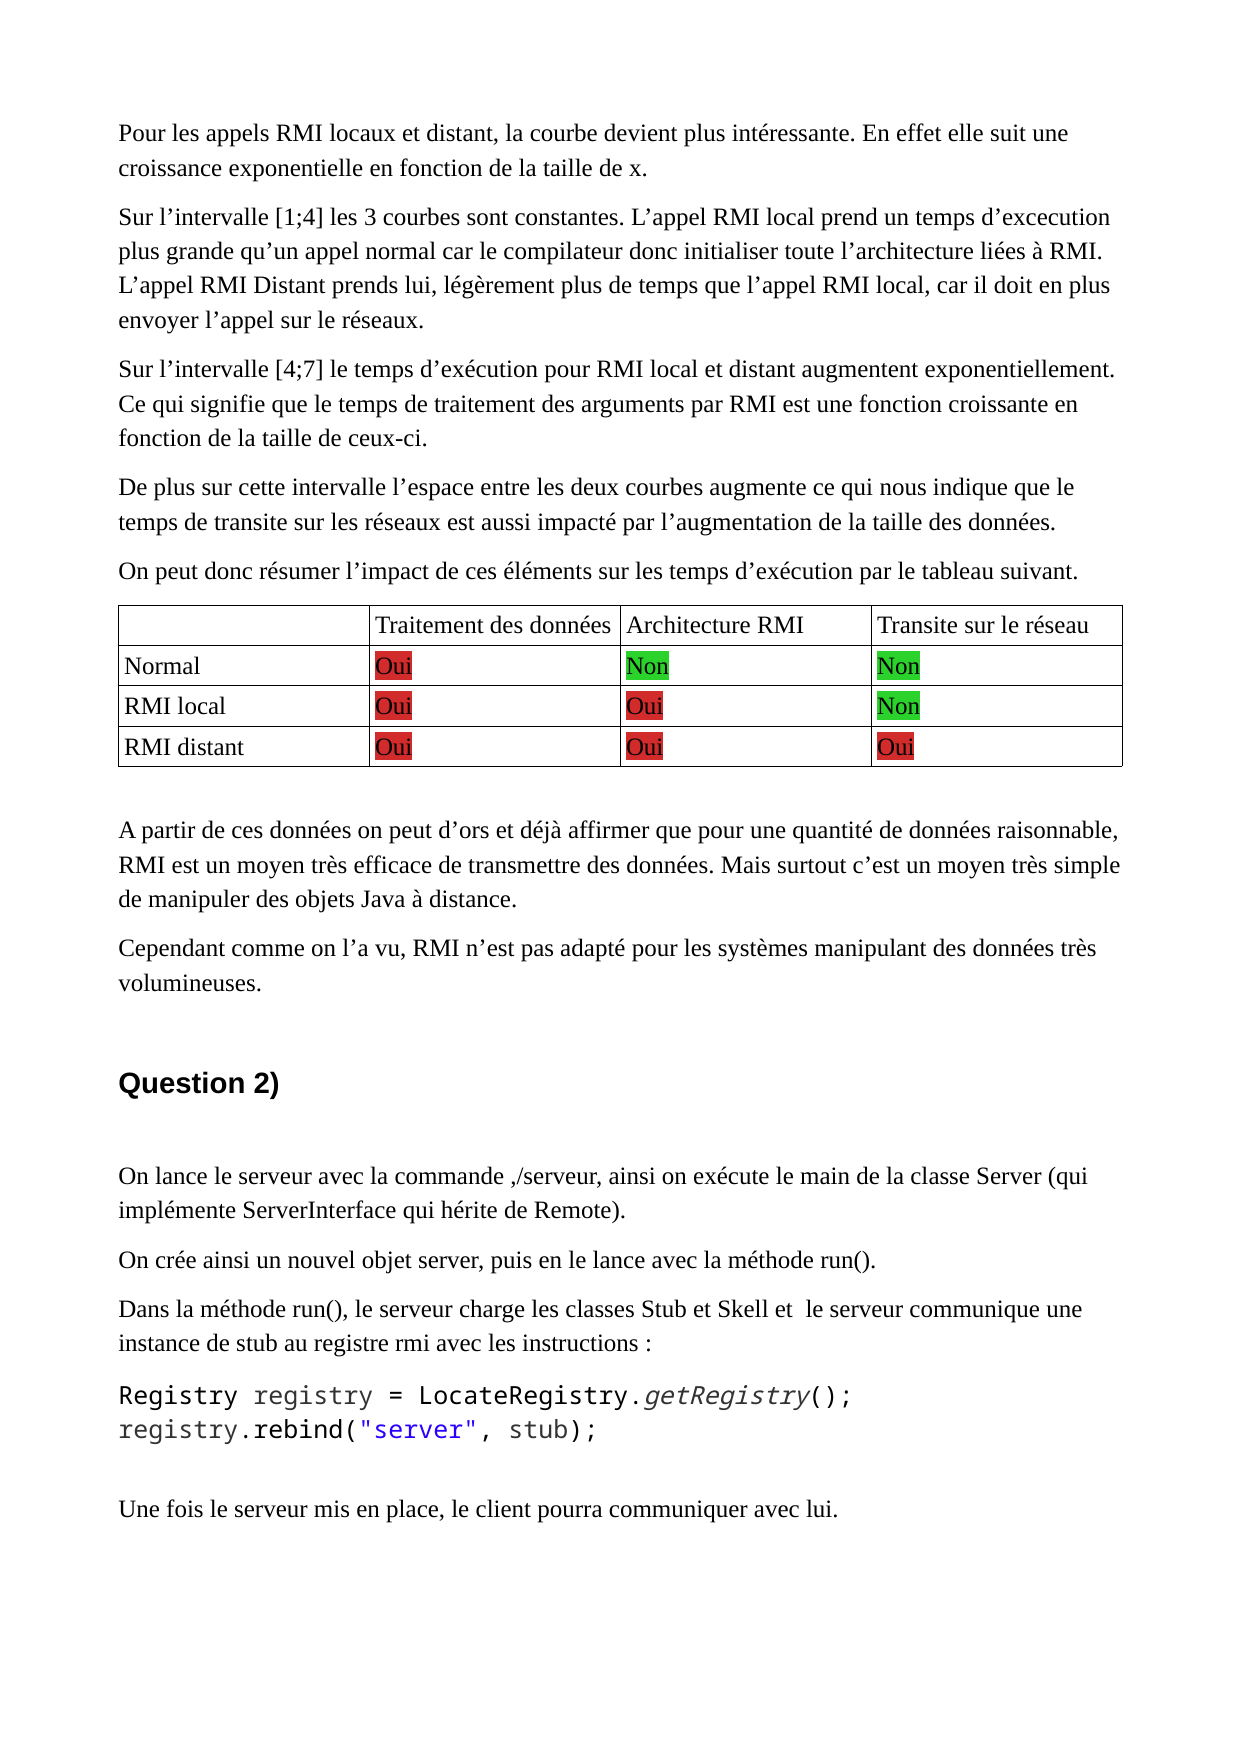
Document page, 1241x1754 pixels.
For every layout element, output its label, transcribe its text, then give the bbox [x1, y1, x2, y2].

text Registry registry = LocateRegistry.getRegistry(); [118, 1377, 1122, 1411]
text Dans la méthode run(), le serveur charge les classes Stub et Skell et le serveur communique une instance de stub au registre rmi avec les instructions : [118, 1294, 1122, 1357]
table_cell Oui [621, 727, 871, 766]
text De plus sur cette intervalle l’espace entre les deux courbes augmente ce qui nous indique que le temps de transite sur les réseaux est aussi impacté par l’augmentation de la taille des données. [118, 472, 1122, 535]
text On peut donc résumer l’impact de ces éléments sur les temps d’exécution par le tableau suivant. [118, 556, 1122, 584]
text On lance le serveur avec la commande ,/serveur, ainsi on exécute le main de la classe Server (qui implémente ServerInterface qui hérite de Remote). [118, 1161, 1122, 1224]
text On crée ainsi un nouvel objet server, puis en le lance avec la méthode run(). [118, 1245, 1122, 1273]
text Sur l’intervalle [1;4] les 3 courbes sont constantes. L’appel RMI local prend un temps d’excecution plus grande qu’un appel normal car le compilateur donc initialiser toute l’architecture liées à RMI. L’appel RMI Distant prends lui, légèrement plus de temps que l’appel RMI local, car il doit en plus envoyer l’appel sur le réseaux. [118, 202, 1122, 334]
text Cependant comme on l’a vu, RMI n’est pas adapté pour les systèmes manipulant des données très volumineuses. [118, 933, 1122, 996]
table_cell Oui [370, 727, 620, 766]
table_cell Oui [370, 686, 620, 726]
table_cell Non [872, 646, 1122, 685]
table_header Transite sur le réseau [872, 606, 1122, 645]
text A partir de ces données on peut d’ors et déjà affirmer que pour une quantité de données raisonnable, RMI est un moyen très efficace de transmettre des données. Mais surtout c’est un moyen très simple de manipuler des objets Java à distance. [118, 815, 1122, 913]
table_header [119, 606, 369, 645]
table_cell Non [872, 686, 1122, 726]
table_header Architecture RMI [621, 606, 871, 645]
table_cell Non [621, 646, 871, 685]
text Pour les appels RMI locaux et distant, la courbe devient plus intéressante. En effet elle suit une croissance exponentielle en fonction de la taille de x. [118, 118, 1122, 181]
table_cell Normal [119, 646, 369, 685]
text Une fois le serveur mis en place, le client pourra communiquer avec lui. [118, 1494, 1122, 1523]
table_header Traitement des données [370, 606, 620, 645]
table_cell RMI distant [119, 727, 369, 766]
subtitle Question 2) [118, 1066, 1122, 1099]
table_cell Oui [370, 646, 620, 685]
table_cell Oui [872, 727, 1122, 766]
text Sur l’intervalle [4;7] le temps d’exécution pour RMI local et distant augmentent exponentiellement. Ce qui signifie que le temps de traitement des arguments par RMI est une fonction croissante en fonction de la taille de ceux-ci. [118, 354, 1122, 452]
table_cell RMI local [119, 686, 369, 726]
table_cell Oui [621, 686, 871, 726]
text registry.rebind("server", stub); [118, 1411, 1122, 1445]
